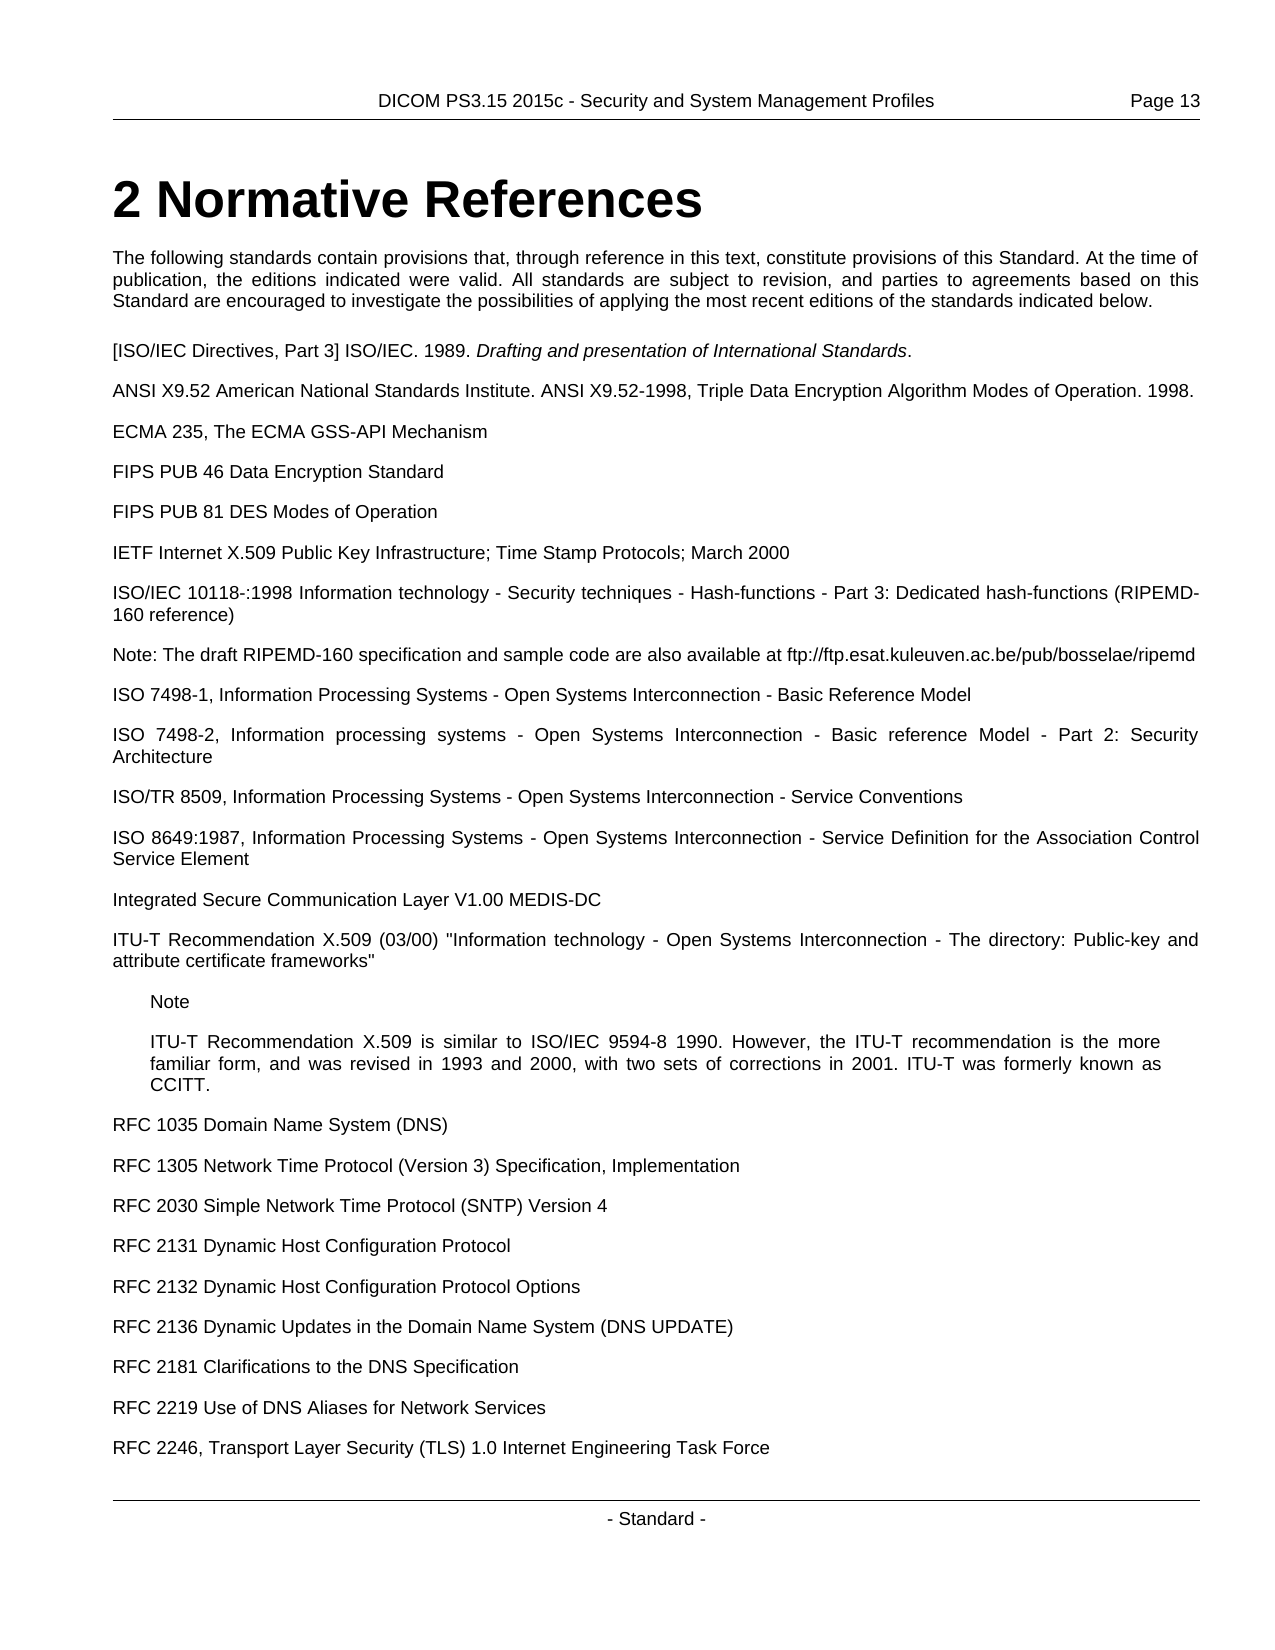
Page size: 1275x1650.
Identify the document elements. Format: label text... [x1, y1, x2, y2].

text RFC 2131 Dynamic Host Configuration Protocol [112, 1235, 1200, 1257]
text RFC 1035 Domain Name System (DNS) [112, 1114, 1200, 1136]
text ISO 7498-2, Information processing systems - Open Systems Interconnection - Basic reference Model - Part 2: Security Architecture [112, 724, 1200, 767]
text ITU-T Recommendation X.509 is similar to ISO/IEC 9594-8 1990. However, the ITU-T recommendation is the more familiar form, and was revised in 1993 and 2000, with two sets of corrections in 2001. ITU-T was formerly known as CCITT. [150, 1031, 1162, 1096]
text RFC 2219 Use of DNS Aliases for Network Services [112, 1396, 1200, 1418]
text ISO 7498-1, Information Processing Systems - Open Systems Interconnection - Basic Reference Model [112, 684, 1200, 706]
text RFC 2181 Clarifications to the DNS Specification [112, 1356, 1200, 1378]
text RFC 2132 Dynamic Host Configuration Protocol Options [112, 1276, 1200, 1297]
text ECMA 235, The ECMA GSS-API Mechanism [112, 421, 1200, 442]
text FIPS PUB 81 DES Modes of Operation [112, 501, 1200, 523]
text RFC 2030 Simple Network Time Protocol (SNTP) Version 4 [112, 1195, 1200, 1216]
text ISO/TR 8509, Information Processing Systems - Open Systems Interconnection - Service Conventions [112, 786, 1200, 808]
text ISO 8649:1987, Information Processing Systems ‑ Open Systems Interconnection ‑ Service Definition for the Association Control Service Element [112, 826, 1200, 869]
text The following standards contain provisions that, through reference in this text, constitute provisions of this Standard. At the time of publication, the editions indicated were valid. All standards are subject to revision, and parties to agreements based on this Standard are encouraged to investigate the possibilities of applying the most recent editions of the standards indicated below. [112, 247, 1200, 312]
text [ISO/IEC Directives, Part 3] ISO/IEC. 1989. Drafting and presentation of International Standards. [112, 340, 1200, 361]
text Note [150, 991, 1162, 1012]
text IETF Internet X.509 Public Key Infrastructure; Time Stamp Protocols; March 2000 [112, 541, 1200, 563]
text RFC 2136 Dynamic Updates in the Domain Name System (DNS UPDATE) [112, 1316, 1200, 1337]
text ISO/IEC 10118-:1998 Information technology - Security techniques - Hash-functions - Part 3: Dedicated hash-functions (RIPEMD-160 reference) [112, 582, 1200, 625]
text 2 Normative References [112, 169, 1200, 228]
text ANSI X9.52 American National Standards Institute. ANSI X9.52-1998, Triple Data Encryption Algorithm Modes of Operation. 1998. [112, 380, 1200, 402]
text Note: The draft RIPEMD-160 specification and sample code are also available at ftp://ftp.esat.kuleuven.ac.be/pub/bosselae/ripemd [112, 644, 1200, 665]
text FIPS PUB 46 Data Encryption Standard [112, 461, 1200, 482]
text ITU-T Recommendation X.509 (03/00) "Information technology - Open Systems Interconnection - The directory: Public-key and attribute certificate frameworks" [112, 929, 1200, 972]
text RFC 1305 Network Time Protocol (Version 3) Specification, Implementation [112, 1154, 1200, 1176]
text RFC 2246, Transport Layer Security (TLS) 1.0 Internet Engineering Task Force [112, 1437, 1200, 1458]
text Integrated Secure Communication Layer V1.00 MEDIS-DC [112, 888, 1200, 910]
